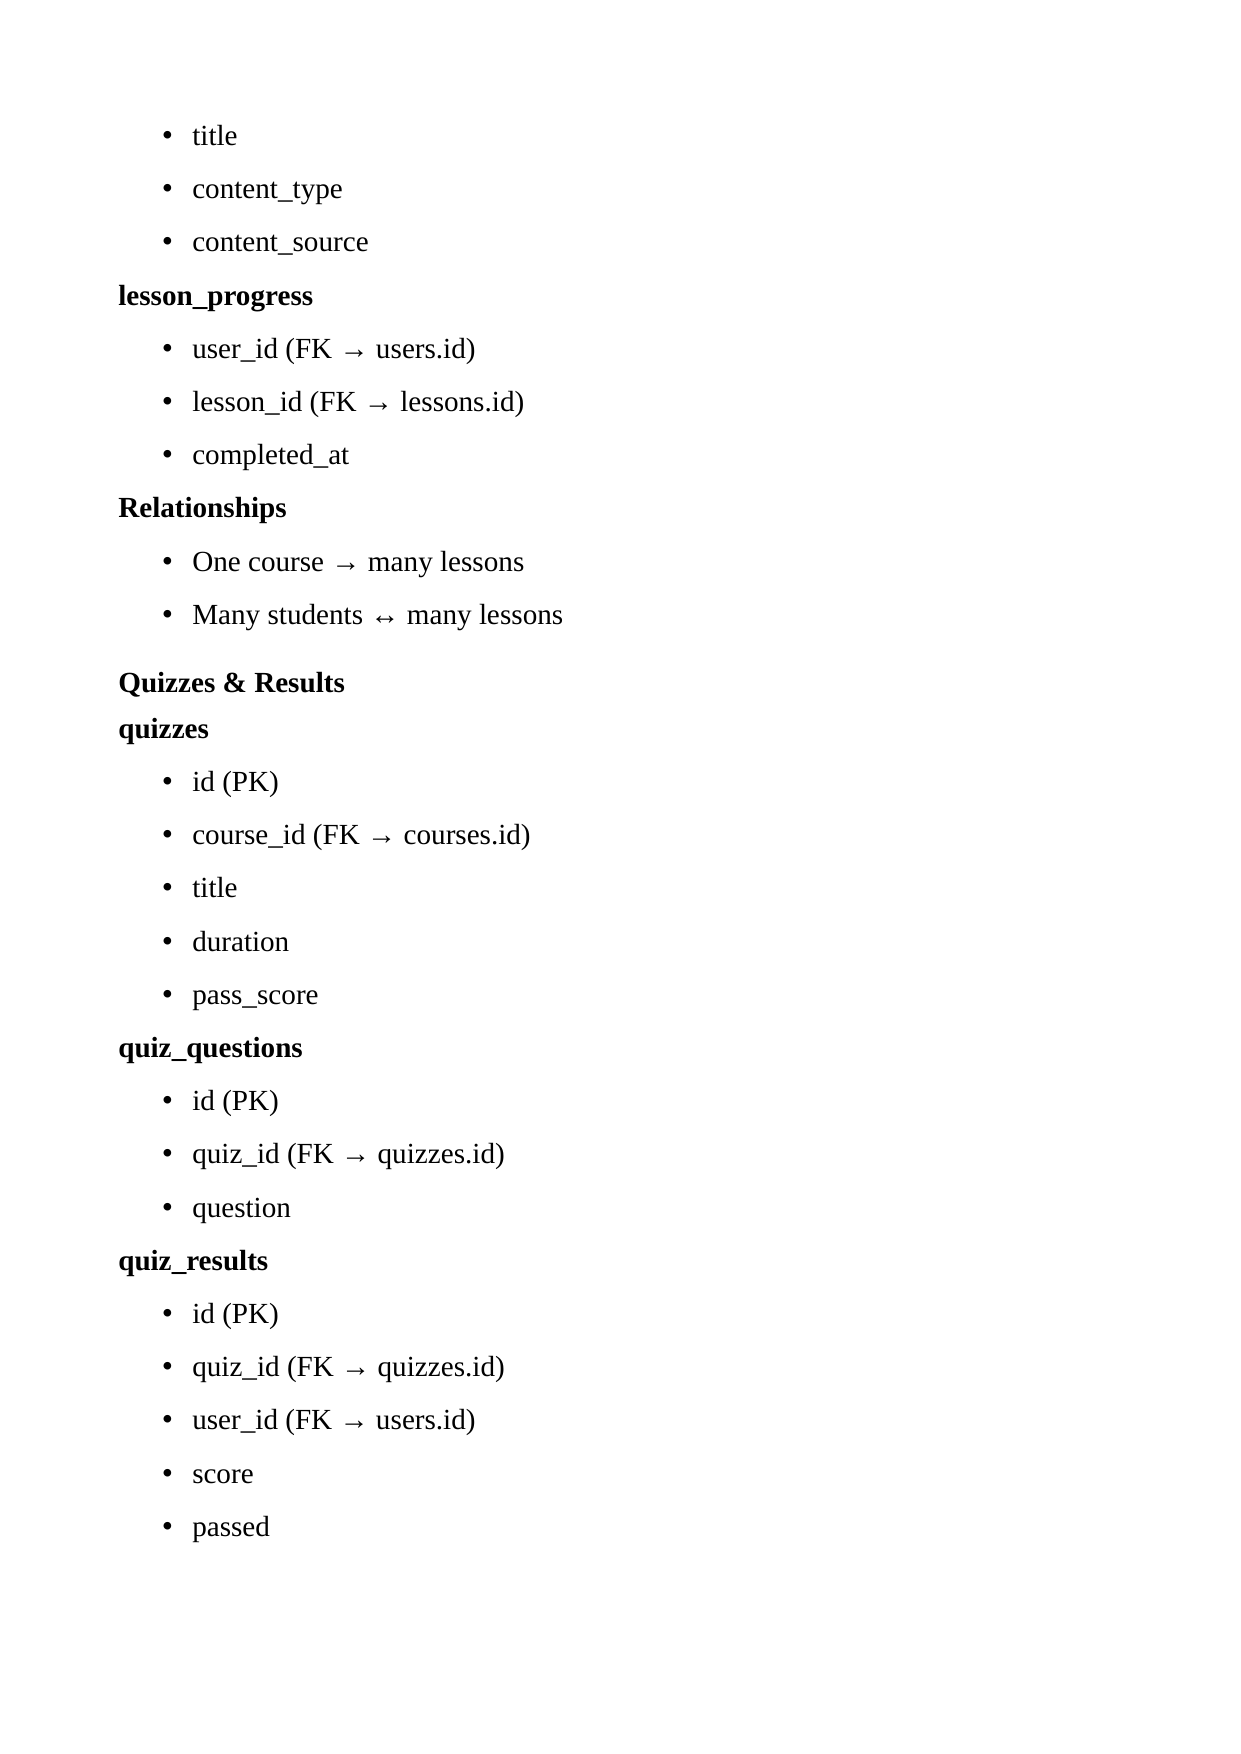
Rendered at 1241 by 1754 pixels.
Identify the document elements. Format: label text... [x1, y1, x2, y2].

list duration [162, 924, 1122, 957]
list lesson_id (FK → lessons.id) [162, 384, 1122, 418]
list content_source [162, 224, 1122, 258]
subtitle Quizzes & Results [118, 665, 1122, 698]
list user_id (FK → users.id) [162, 1402, 1122, 1436]
list course_id (FK → courses.id) [162, 817, 1122, 851]
list passed [162, 1509, 1122, 1543]
text quiz_questions [118, 1030, 1122, 1064]
list pass_score [162, 977, 1122, 1011]
list One course → many lessons [162, 544, 1122, 577]
list user_id (FK → users.id) [162, 331, 1122, 364]
text quiz_results [118, 1243, 1122, 1276]
text quizzes [118, 711, 1122, 744]
list title [162, 118, 1122, 152]
list id (PK) [162, 764, 1122, 798]
list content_type [162, 171, 1122, 205]
list completed_at [162, 437, 1122, 471]
list question [162, 1190, 1122, 1223]
list quiz_id (FK → quizzes.id) [162, 1349, 1122, 1383]
list title [162, 870, 1122, 904]
list score [162, 1456, 1122, 1489]
text Relationships [118, 491, 1122, 524]
list id (PK) [162, 1296, 1122, 1330]
text lesson_progress [118, 278, 1122, 311]
list Many students ↔ many lessons [162, 597, 1122, 631]
list quiz_id (FK → quizzes.id) [162, 1136, 1122, 1170]
list id (PK) [162, 1083, 1122, 1117]
